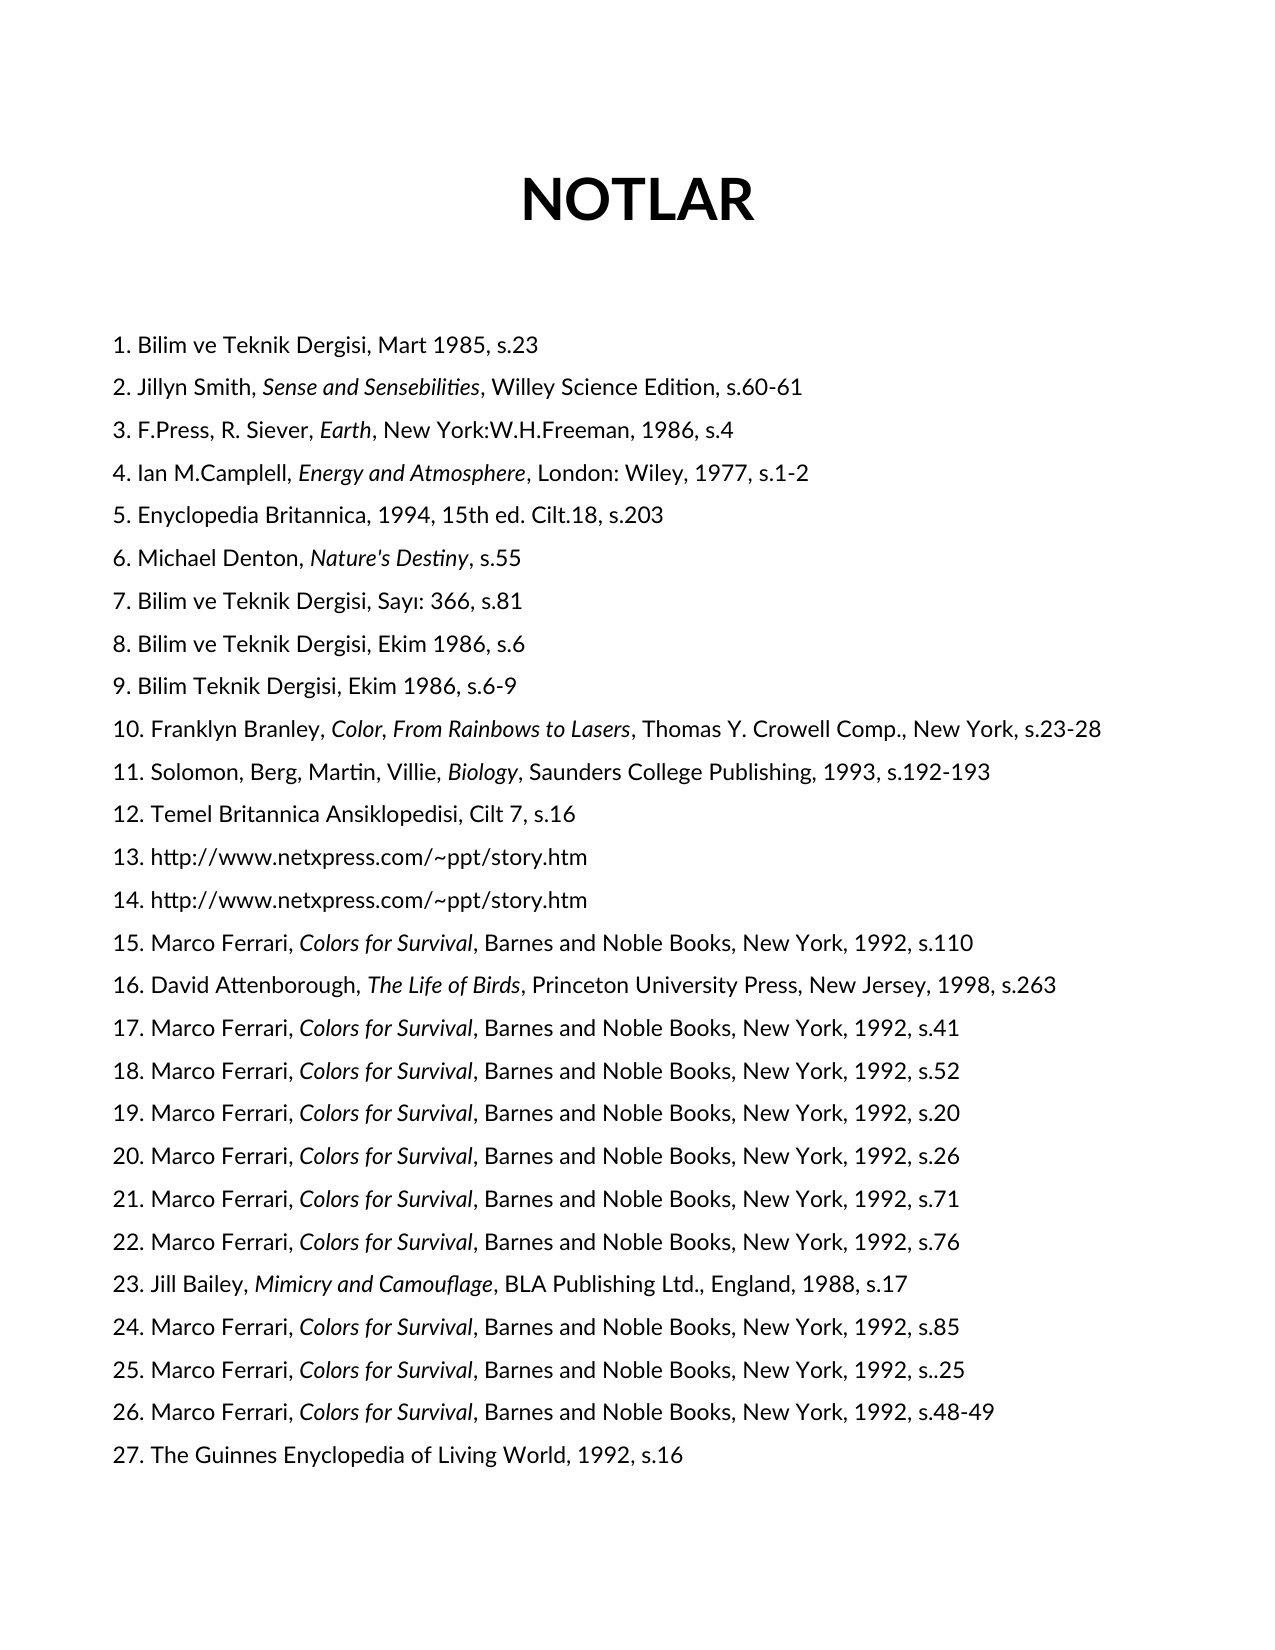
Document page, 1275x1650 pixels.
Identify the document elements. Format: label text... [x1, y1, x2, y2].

subtitle NOTLAR [75, 162, 1200, 232]
text 14. http://www.netxpress.com/~ppt/story.htm [75, 886, 1200, 913]
text 26. Marco Ferrari, Colors for Survival, Barnes and Noble Books, New York, 1992, s.48-49 [75, 1398, 1200, 1426]
text 19. Marco Ferrari, Colors for Survival, Barnes and Noble Books, New York, 1992, s.20 [75, 1099, 1200, 1127]
text 6. Michael Denton, Nature's Destiny, s.55 [75, 544, 1200, 571]
text 18. Marco Ferrari, Colors for Survival, Barnes and Noble Books, New York, 1992, s.52 [75, 1056, 1200, 1084]
text 27. The Guinnes Enyclopedia of Living World, 1992, s.16 [75, 1441, 1200, 1468]
text 5. Enyclopedia Britannica, 1994, 15th ed. Cilt.18, s.203 [75, 501, 1200, 529]
text 11. Solomon, Berg, Martin, Villie, Biology, Saunders College Publishing, 1993, s.192-193 [75, 757, 1200, 785]
text 21. Marco Ferrari, Colors for Survival, Barnes and Noble Books, New York, 1992, s.71 [75, 1184, 1200, 1212]
text 23. Jill Bailey, Mimicry and Camouflage, BLA Publishing Ltd., England, 1988, s.17 [75, 1270, 1200, 1297]
text 17. Marco Ferrari, Colors for Survival, Barnes and Noble Books, New York, 1992, s.41 [75, 1014, 1200, 1041]
text 16. David Attenborough, The Life of Birds, Princeton University Press, New Jersey, 1998, s.263 [75, 971, 1200, 998]
text 15. Marco Ferrari, Colors for Survival, Barnes and Noble Books, New York, 1992, s.110 [75, 928, 1200, 956]
text 1. Bilim ve Teknik Dergisi, Mart 1985, s.23 [75, 330, 1200, 358]
text 10. Franklyn Branley, Color, From Rainbows to Lasers, Thomas Y. Crowell Comp., New York, s.23-28 [75, 715, 1200, 742]
text 2. Jillyn Smith, Sense and Sensebilities, Willey Science Edition, s.60-61 [75, 373, 1200, 401]
text 22. Marco Ferrari, Colors for Survival, Barnes and Noble Books, New York, 1992, s.76 [75, 1227, 1200, 1255]
text 20. Marco Ferrari, Colors for Survival, Barnes and Noble Books, New York, 1992, s.26 [75, 1142, 1200, 1169]
text 7. Bilim ve Teknik Dergisi, Sayı: 366, s.81 [75, 587, 1200, 614]
text 4. Ian M.Camplell, Energy and Atmosphere, London: Wiley, 1977, s.1-2 [75, 458, 1200, 486]
text 25. Marco Ferrari, Colors for Survival, Barnes and Noble Books, New York, 1992, s..25 [75, 1355, 1200, 1383]
text 9. Bilim Teknik Dergisi, Ekim 1986, s.6-9 [75, 672, 1200, 699]
text 24. Marco Ferrari, Colors for Survival, Barnes and Noble Books, New York, 1992, s.85 [75, 1313, 1200, 1340]
text 13. http://www.netxpress.com/~ppt/story.htm [75, 843, 1200, 870]
text 8. Bilim ve Teknik Dergisi, Ekim 1986, s.6 [75, 629, 1200, 657]
text 3. F.Press, R. Siever, Earth, New York:W.H.Freeman, 1986, s.4 [75, 416, 1200, 443]
text 12. Temel Britannica Ansiklopedisi, Cilt 7, s.16 [75, 800, 1200, 828]
